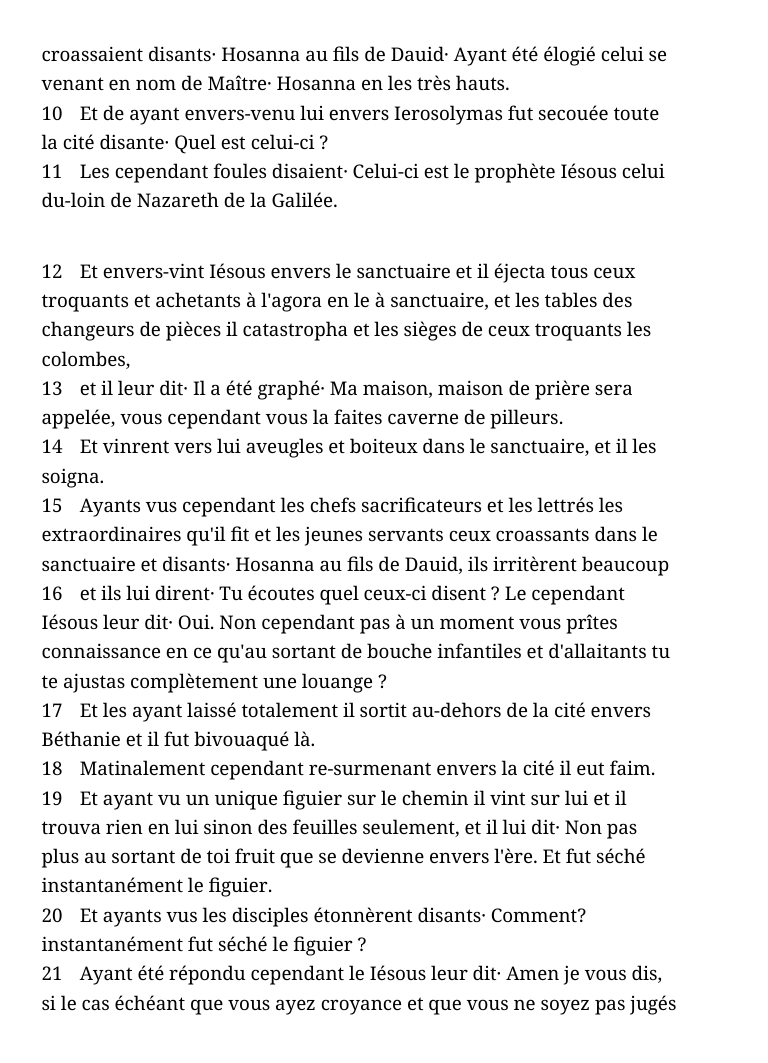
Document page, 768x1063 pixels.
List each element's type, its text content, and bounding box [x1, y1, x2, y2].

text 12 Et envers-vint Iésous envers le sanctuaire et il éjecta tous ceux troquants et achetants à l'agora en le à sanctuaire, et les tables des changeurs de pièces il catastropha et les sièges de ceux troquants les colombes, 13 et il leur dit· Il a été graphé· Ma maison, maison de prière sera appelée, vous cependant vous la faites caverne de pilleurs. 14 Et vinrent vers lui aveugles et boiteux dans le sanctuaire, et il les soigna. 15 Ayants vus cependant les chefs sacrificateurs et les lettrés les extraordinaires qu'il fit et les jeunes servants ceux croassants dans le sanctuaire et disants· Hosanna au fils de Dauid, ils irritèrent beaucoup 16 et ils lui dirent· Tu écoutes quel ceux-ci disent ? Le cependant Iésous leur dit· Oui. Non cependant pas à un moment vous prîtes connaissance en ce qu'au sortant de bouche infantiles et d'allaitants tu te ajustas complètement une louange ? 17 Et les ayant laissé totalement il sortit au-dehors de la cité envers Béthanie et il fut bivouaqué là. 18 Matinalement cependant re-surmenant envers la cité il eut faim. 19 Et ayant vu un unique figuier sur le chemin il vint sur lui et il trouva rien en lui sinon des feuilles seulement, et il lui dit· Non pas plus au sortant de toi fruit que se devienne envers l'ère. Et fut séché instantanément le figuier. 20 Et ayants vus les disciples étonnèrent disants· Comment? instantanément fut séché le figuier ? 21 Ayant été répondu cependant le Iésous leur dit· Amen je vous dis, si le cas échéant que vous ayez croyance et que vous ne soyez pas jugés [41, 258, 679, 1015]
text croassaient disants· Hosanna au fils de Dauid· Ayant été élogié celui se venant en nom de Maître· Hosanna en les très hauts. 10 Et de ayant envers-venu lui envers Ierosolymas fut secouée toute la cité disante· Quel est celui-ci ? 11 Les cependant foules disaient· Celui-ci est le prophète Iésous celui du-loin de Nazareth de la Galilée. [41, 41, 679, 240]
